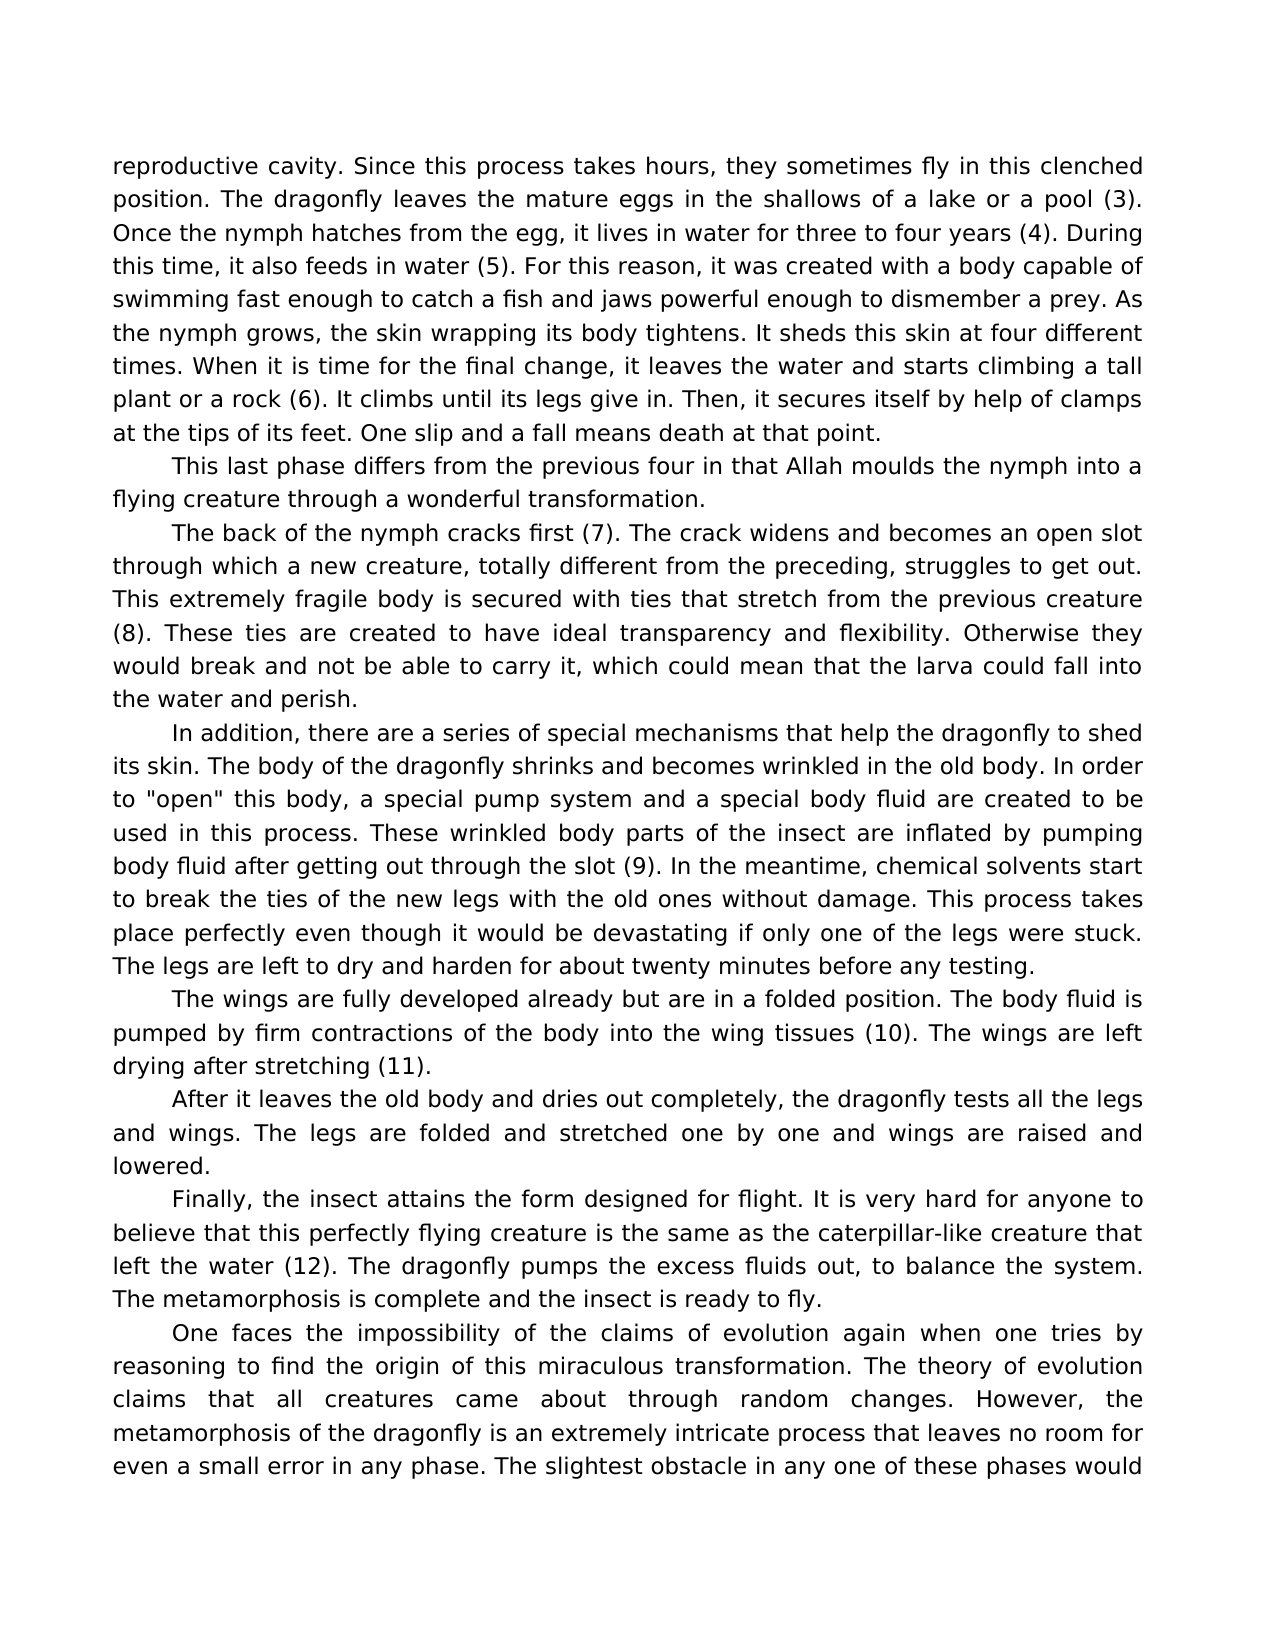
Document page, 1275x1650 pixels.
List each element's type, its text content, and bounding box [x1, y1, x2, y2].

text This last phase differs from the previous four in that Allah moulds the nymph into a flying creature through a wonderful transformation. [112, 448, 1145, 514]
text After it leaves the old body and dries out completely, the dragonfly tests all the legs and wings. The legs are folded and stretched one by one and wings are raised and lowered. [112, 1081, 1145, 1181]
text In addition, there are a series of special mechanisms that help the dragonfly to shed its skin. The body of the dragonfly shrinks and becomes wrinkled in the old body. In order to "open" this body, a special pump system and a special body fluid are created to be used in this process. These wrinkled body parts of the insect are inflated by pumping body fluid after getting out through the slot (9). In the meantime, chemical solvents start to break the ties of the new legs with the old ones without damage. This process takes place perfectly even though it would be devastating if only one of the legs were stuck. The legs are left to dry and harden for about twenty minutes before any testing. [112, 714, 1145, 981]
text Finally, the insect attains the form designed for flight. It is very hard for anyone to believe that this perfectly flying creature is the same as the caterpillar-like creature that left the water (12). The dragonfly pumps the excess fluids out, to balance the system. The metamorphosis is complete and the insect is ready to fly. [112, 1181, 1145, 1314]
text reproductive cavity. Since this process takes hours, they sometimes fly in this clenched position. The dragonfly leaves the mature eggs in the shallows of a lake or a pool (3). Once the nymph hatches from the egg, it lives in water for three to four years (4). During this time, it also feeds in water (5). For this reason, it was created with a body capable of swimming fast enough to catch a fish and jaws powerful enough to dismember a prey. As the nymph grows, the skin wrapping its body tightens. It sheds this skin at four different times. When it is time for the final change, it leaves the water and starts climbing a tall plant or a rock (6). It climbs until its legs give in. Then, it secures itself by help of clamps at the tips of its feet. One slip and a fall means death at that point. [112, 148, 1145, 448]
text The back of the nymph cracks first (7). The crack widens and becomes an open slot through which a new creature, totally different from the preceding, struggles to get out. This extremely fragile body is secured with ties that stretch from the previous creature (8). These ties are created to have ideal transparency and flexibility. Otherwise they would break and not be able to carry it, which could mean that the larva could fall into the water and perish. [112, 514, 1145, 714]
text One faces the impossibility of the claims of evolution again when one tries by reasoning to find the origin of this miraculous transformation. The theory of evolution claims that all creatures came about through random changes. However, the metamorphosis of the dragonfly is an extremely intricate process that leaves no room for even a small error in any phase. The slightest obstacle in any one of these phases would [112, 1314, 1145, 1481]
text The wings are fully developed already but are in a folded position. The body fluid is pumped by firm contractions of the body into the wing tissues (10). The wings are left drying after stretching (11). [112, 981, 1145, 1081]
